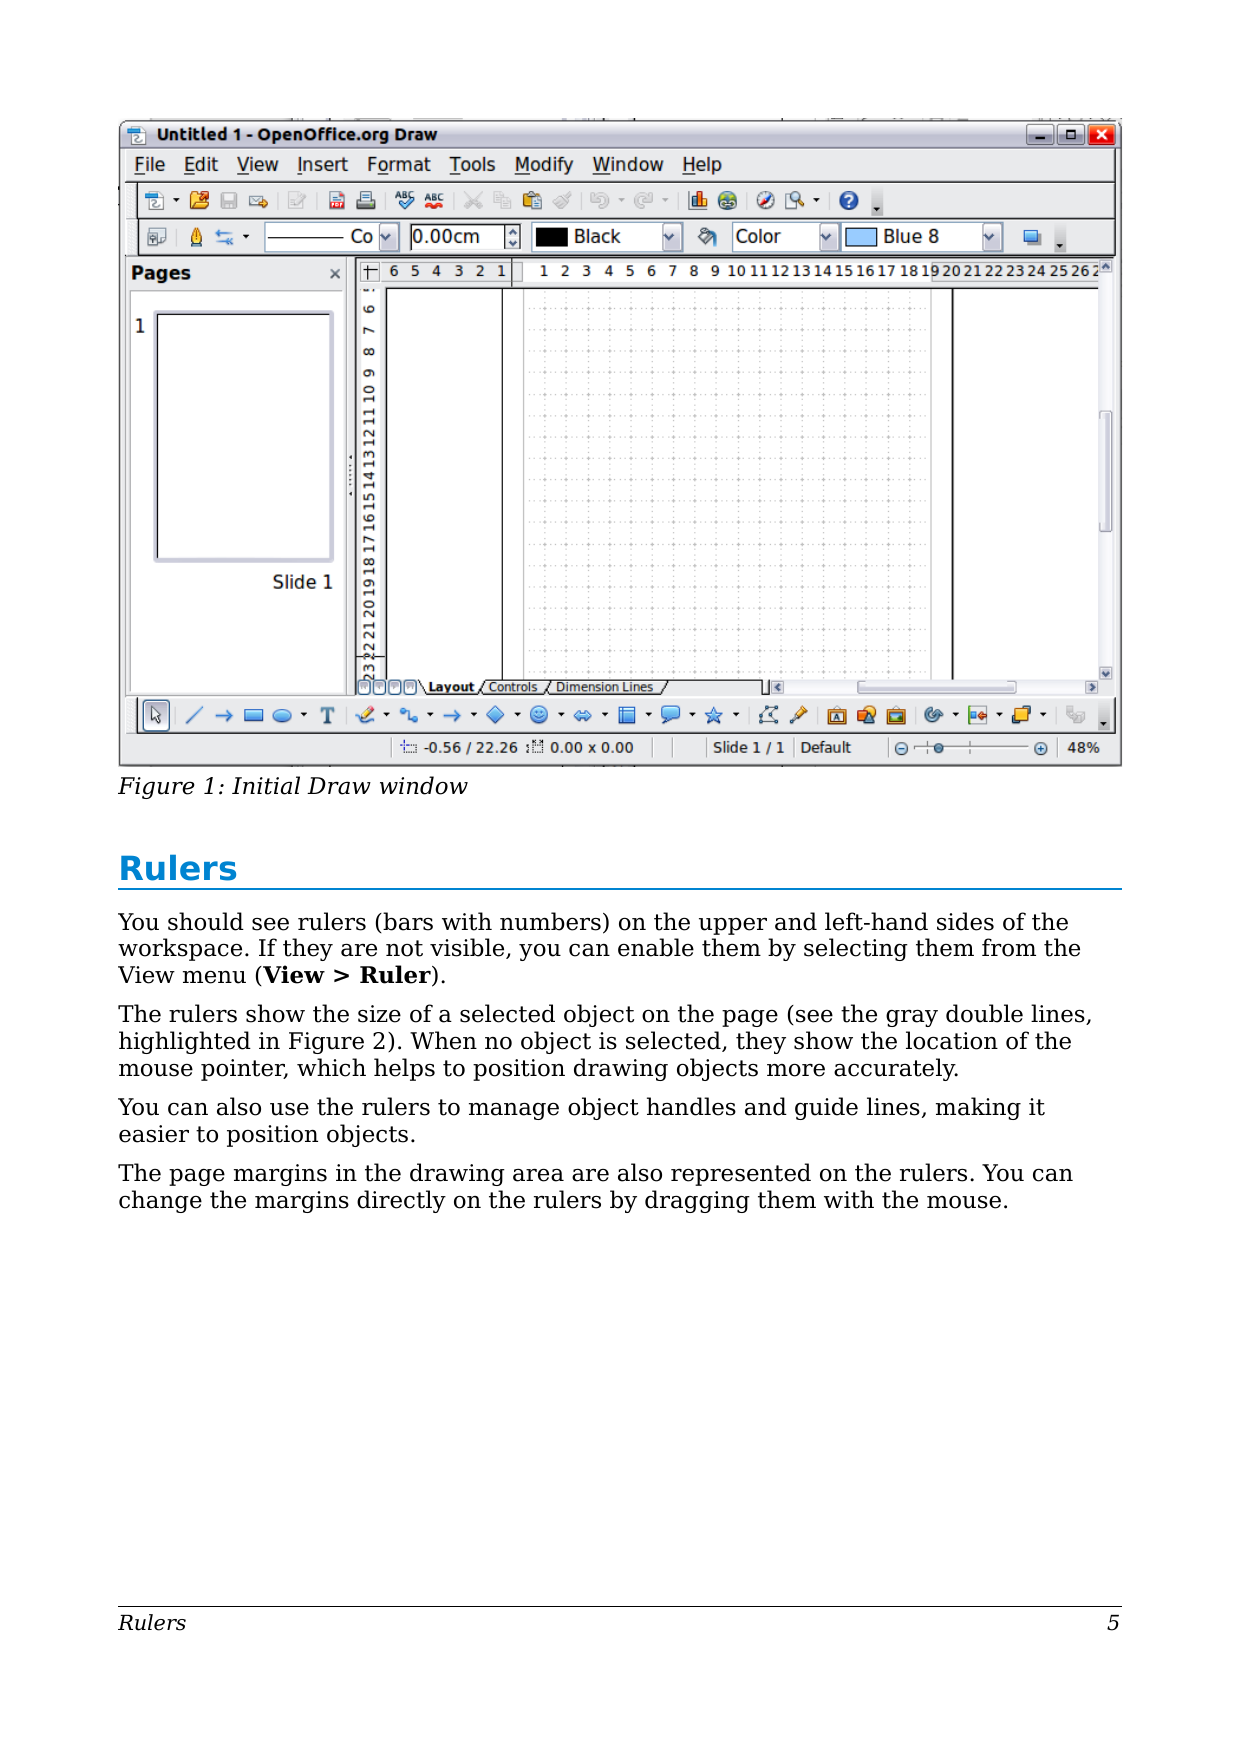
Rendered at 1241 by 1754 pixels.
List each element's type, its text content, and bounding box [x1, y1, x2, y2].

picture [118, 118, 1123, 767]
subtitle Rulers [118, 849, 1122, 888]
text Figure 1: Initial Draw window [118, 773, 1122, 800]
text You can also use the rulers to manage object handles and guide lines, making it easier to position objects. [118, 1094, 1122, 1148]
text The page margins in the drawing area are also represented on the rulers. You can change the margins directly on the rulers by dragging them with the mouse. [118, 1161, 1122, 1214]
text The rulers show the size of a selected object on the page (see the gray double lines, highlighted in Figure 2). When no object is selected, they show the location of the mouse pointer, which helps to position drawing objects more accurately. [118, 1002, 1122, 1082]
text You should see rulers (bars with numbers) on the upper and left-hand sides of the workspace. If they are not visible, you can enable them by selecting them from the View menu (View > Ruler). [118, 909, 1122, 989]
